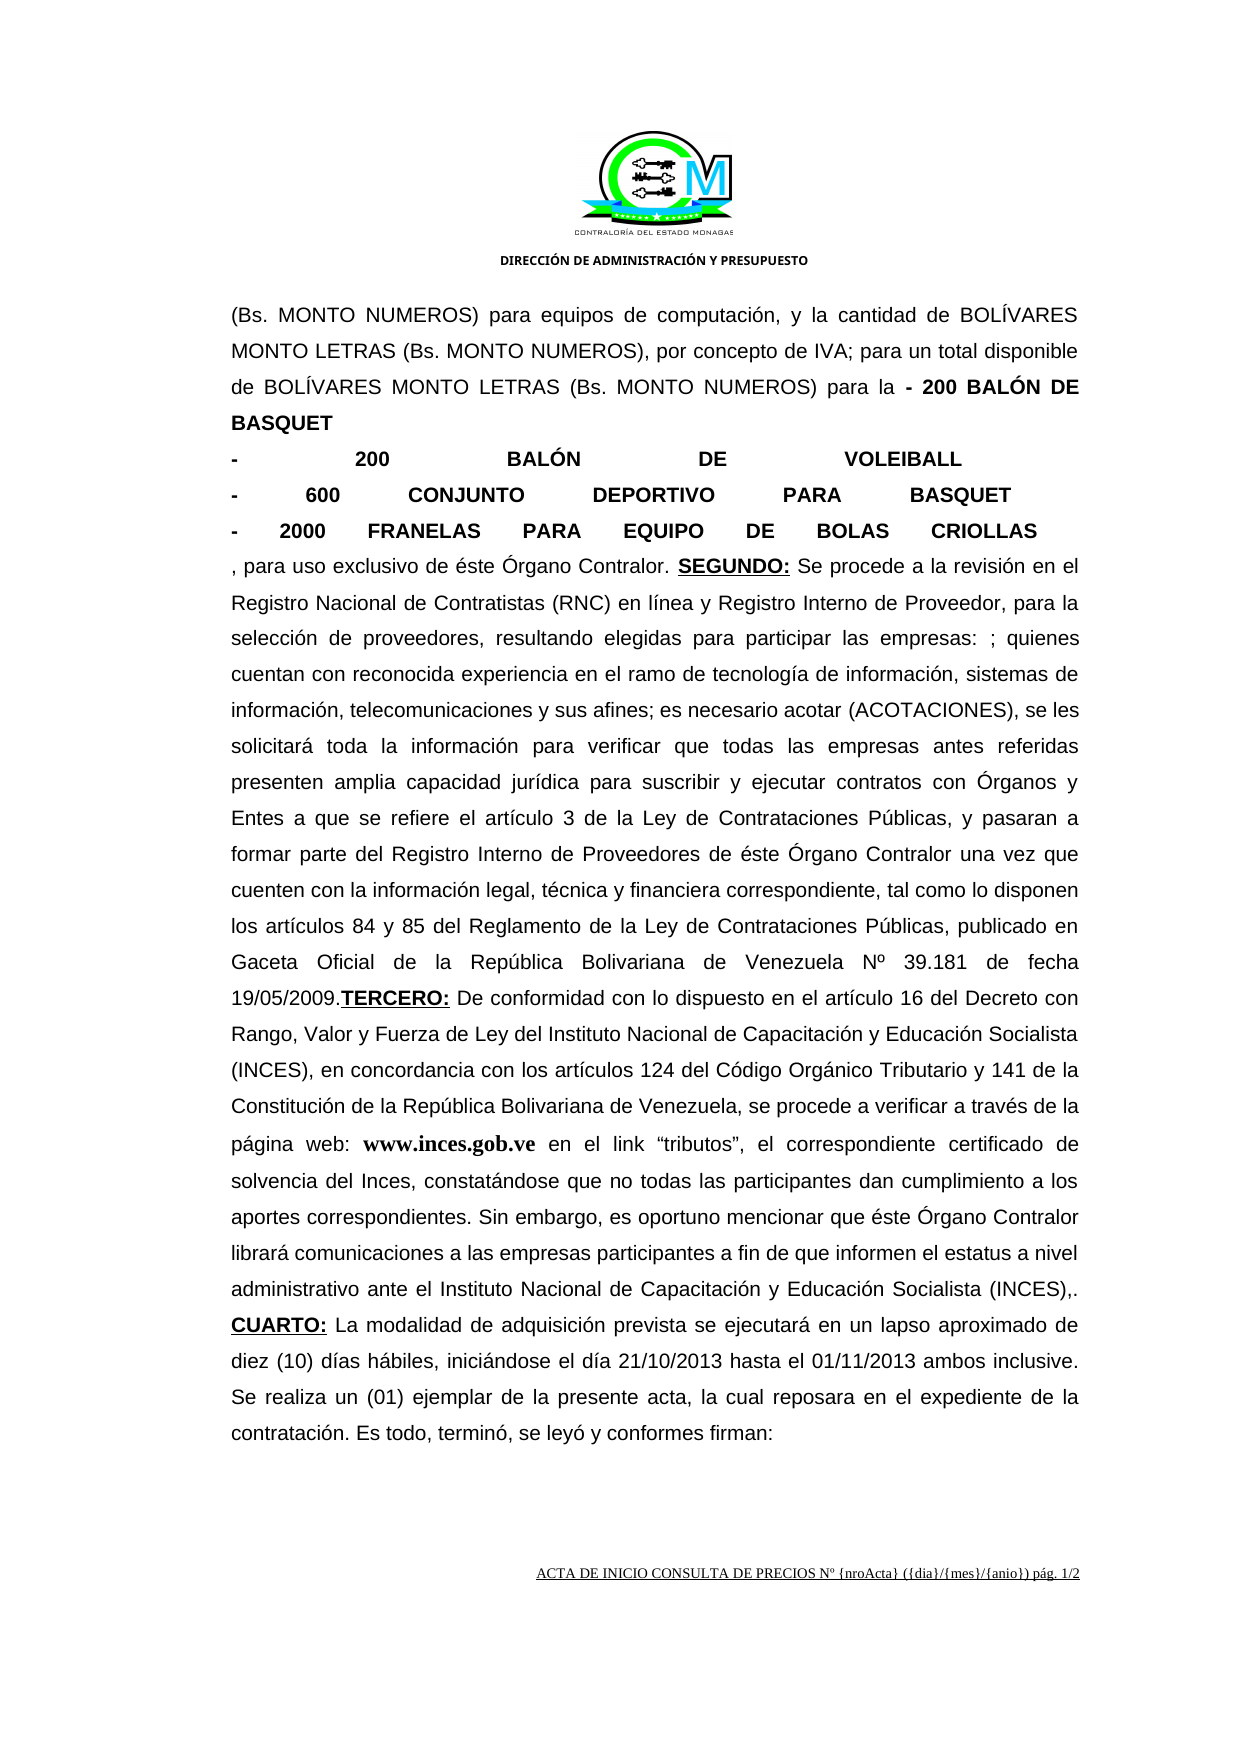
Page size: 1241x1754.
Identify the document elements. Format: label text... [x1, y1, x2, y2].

picture [574, 131, 733, 235]
text (Bs. MONTO NUMEROS) para equipos de computación, y la cantidad de BOLÍVARES MONTO LETRAS (Bs. MONTO NUMEROS), por concepto de IVA; para un total disponible de BOLÍVARES MONTO LETRAS (Bs. MONTO NUMEROS) para la - 200 BALÓN DE BASQUET - 200 BALÓN DE VOLEIBALL - 600 CONJUNTO DEPORTIVO PARA BASQUET - 2000 FRANELAS PARA EQUIPO DE BOLAS CRIOLLAS , para uso exclusivo de éste Órgano Contralor. SEGUNDO: Se procede a la revisión en el Registro Nacional de Contratistas (RNC) en línea y Registro Interno de Proveedor, para la selección de proveedores, resultando elegidas para participar las empresas: ; quienes cuentan con reconocida experiencia en el ramo de tecnología de información, sistemas de información, telecomunicaciones y sus afines; es necesario acotar (ACOTACIONES), se les solicitará toda la información para verificar que todas las empresas antes referidas presenten amplia capacidad jurídica para suscribir y ejecutar contratos con Órganos y Entes a que se refiere el artículo 3 de la Ley de Contrataciones Públicas, y pasaran a formar parte del Registro Interno de Proveedores de éste Órgano Contralor una vez que cuenten con la información legal, técnica y financiera correspondiente, tal como lo disponen los artículos 84 y 85 del Reglamento de la Ley de Contrataciones Públicas, publicado en Gaceta Oficial de la República Bolivariana de Venezuela Nº 39.181 de fecha 19/05/2009.TERCERO: De conformidad con lo dispuesto en el artículo 16 del Decreto con Rango, Valor y Fuerza de Ley del Instituto Nacional de Capacitación y Educación Socialista (INCES), en concordancia con los artículos 124 del Código Orgánico Tributario y 141 de la Constitución de la República Bolivariana de Venezuela, se procede a verificar a través de la página web: www.inces.gob.ve en el link “tributos”, el correspondiente certificado de solvencia del Inces, constatándose que no todas las participantes dan cumplimiento a los aportes correspondientes. Sin embargo, es oportuno mencionar que éste Órgano Contralor librará comunicaciones a las empresas participantes a fin de que informen el estatus a nivel administrativo ante el Instituto Nacional de Capacitación y Educación Socialista (INCES),. CUARTO: La modalidad de adquisición prevista se ejecutará en un lapso aproximado de diez (10) días hábiles, iniciándose el día 21/10/2013 hasta el 01/11/2013 ambos inclusive. Se realiza un (01) ejemplar de la presente acta, la cual reposara en el expediente de la contratación. Es todo, terminó, se leyó y conformes firman: [231, 303, 1080, 1444]
